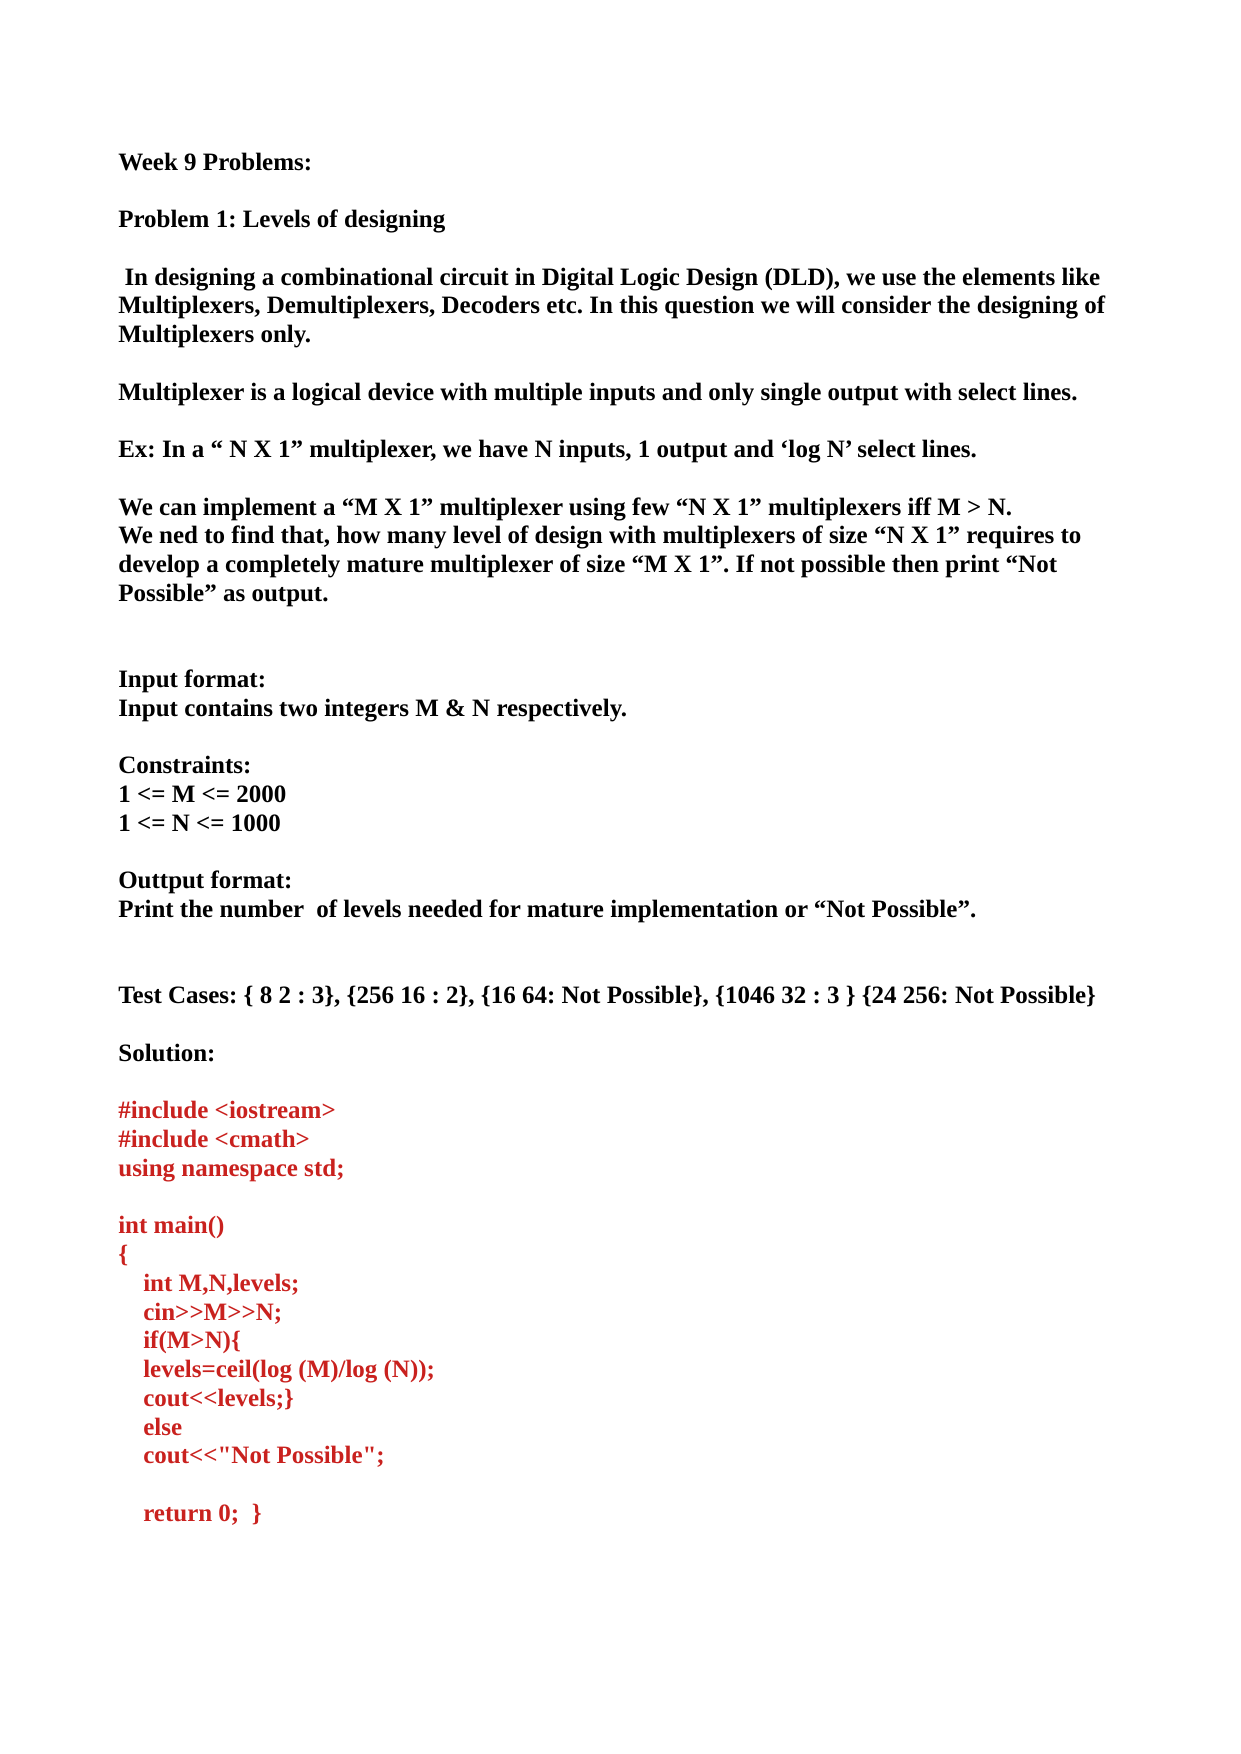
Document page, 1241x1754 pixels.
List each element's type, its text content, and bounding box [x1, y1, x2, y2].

text Test Cases: { 8 2 : 3}, {256 16 : 2}, {16 64: Not Possible}, {1046 32 : 3 } {24 256: Not Possible} [118, 981, 1122, 1009]
text return 0; } [118, 1498, 1122, 1527]
text int main() [118, 1211, 1122, 1239]
text Problem 1: Levels of designing [118, 204, 1122, 233]
text We ned to find that, how many level of design with multiplexers of size “N X 1” requires to develop a completely mature multiplexer of size “M X 1”. If not possible then print “Not Possible” as output. [118, 521, 1122, 607]
text { [118, 1239, 1122, 1268]
text Outtput format: [118, 866, 1122, 894]
text int M,N,levels; [118, 1268, 1122, 1297]
text levels=ceil(log (M)/log (N)); [118, 1354, 1122, 1383]
text Constraints: [118, 751, 1122, 779]
text We can implement a “M X 1” multiplexer using few “N X 1” multiplexers iff M > N. [118, 492, 1122, 521]
text cout<<levels;} [118, 1383, 1122, 1412]
text Multiplexer is a logical device with multiple inputs and only single output with select lines. [118, 377, 1122, 406]
text 1 <= M <= 2000 [118, 779, 1122, 808]
text if(M>N){ [118, 1326, 1122, 1354]
text cin>>M>>N; [118, 1297, 1122, 1326]
text #include <iostream> [118, 1096, 1122, 1124]
text #include <cmath> [118, 1124, 1122, 1153]
text Input format: [118, 664, 1122, 693]
text 1 <= N <= 1000 [118, 808, 1122, 837]
text using namespace std; [118, 1153, 1122, 1182]
text In designing a combinational circuit in Digital Logic Design (DLD), we use the elements like Multiplexers, Demultiplexers, Decoders etc. In this question we will consider the designing of Multiplexers only. [118, 262, 1122, 348]
text Solution: [118, 1038, 1122, 1067]
text Print the number of levels needed for mature implementation or “Not Possible”. [118, 894, 1122, 923]
text Input contains two integers M & N respectively. [118, 693, 1122, 722]
text Ex: In a “ N X 1” multiplexer, we have N inputs, 1 output and ‘log N’ select lines. [118, 434, 1122, 463]
text cout<<"Not Possible"; [118, 1441, 1122, 1469]
text Week 9 Problems: [118, 147, 1122, 176]
text else [118, 1412, 1122, 1441]
